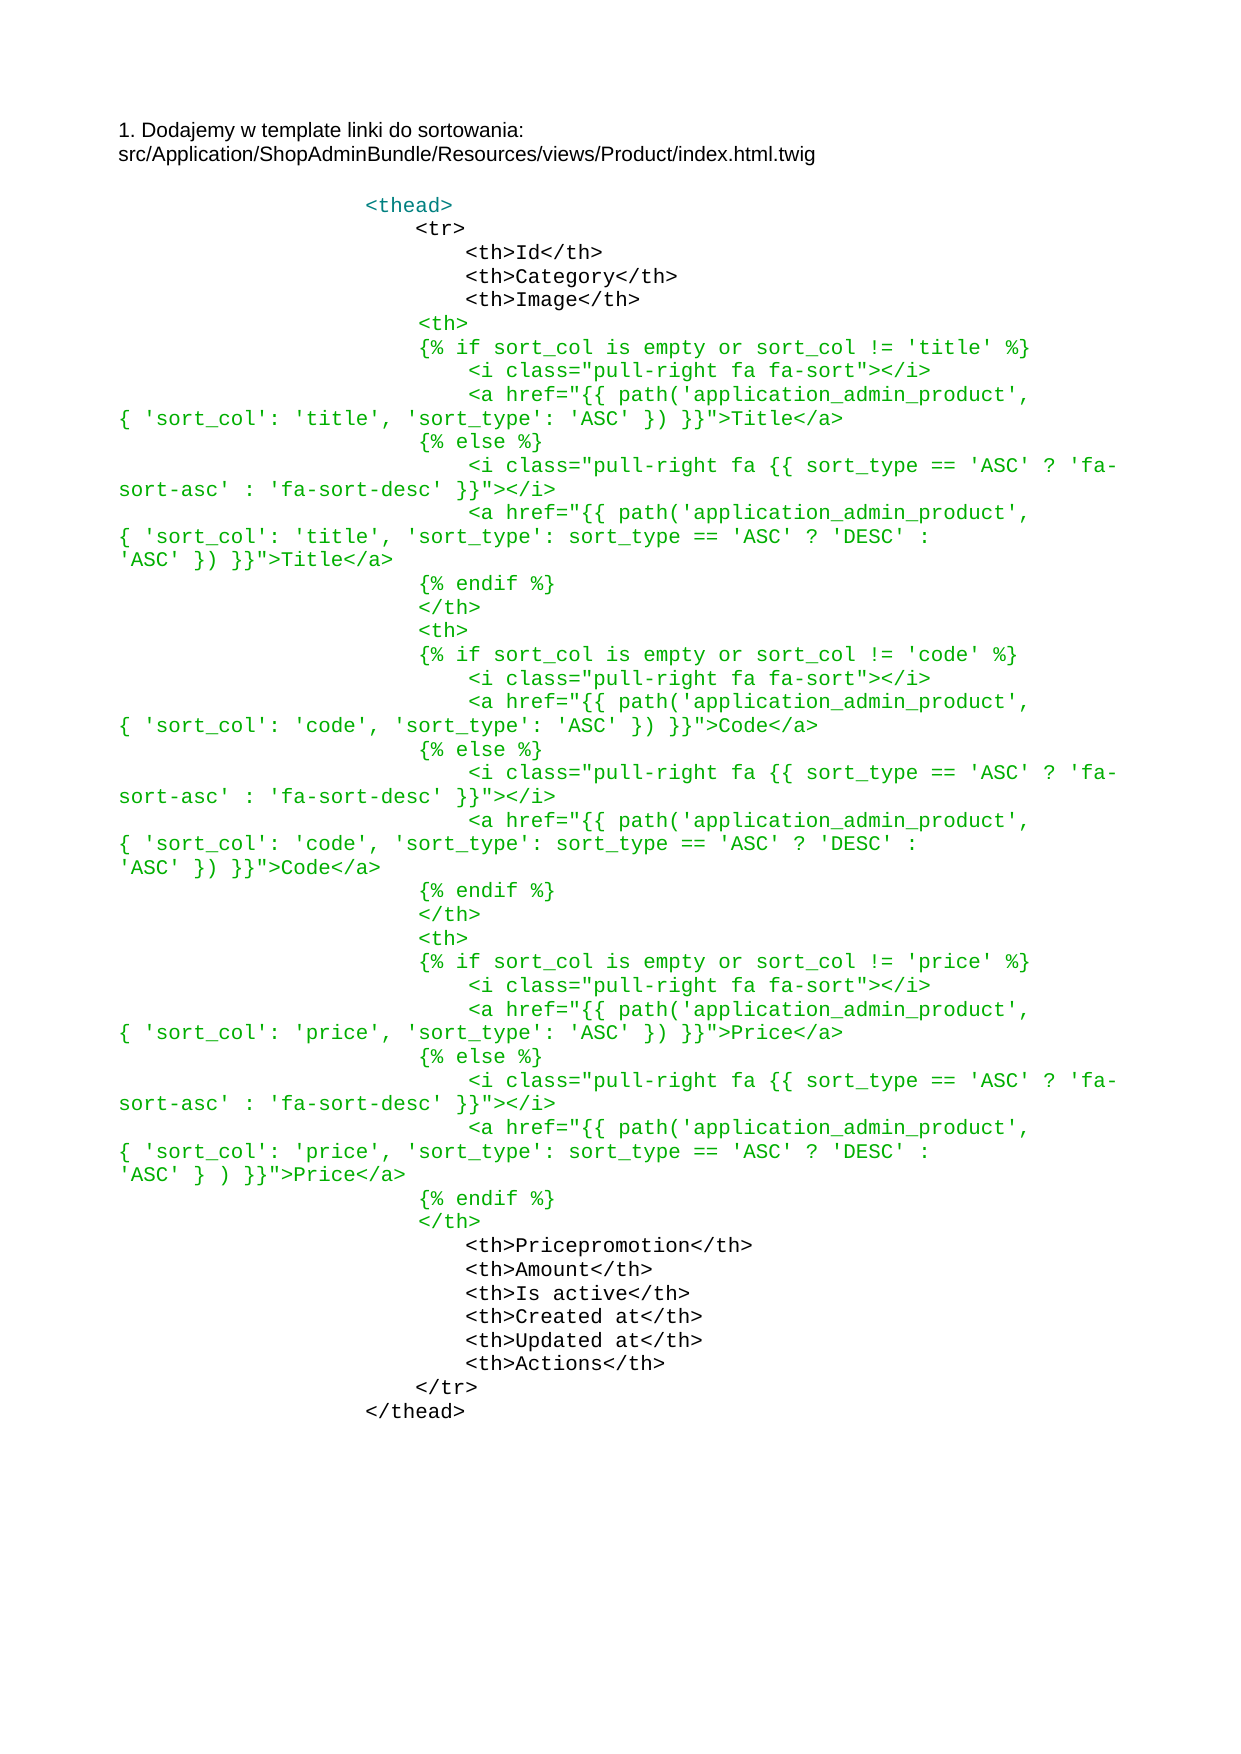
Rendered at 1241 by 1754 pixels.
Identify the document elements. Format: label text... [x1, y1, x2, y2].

text <th> [118, 620, 1122, 644]
text {% endif %} [118, 881, 1122, 904]
text <thead> [118, 195, 1122, 218]
text 1. Dodajemy w template linki do sortowania: [118, 118, 1122, 142]
text {% else %} [118, 739, 1122, 762]
text <a href="{{ path('application_admin_product', { 'sort_col': 'code', 'sort_type': sort_type == 'ASC' ? 'DESC' : 'ASC' }) }}">Code</a> [118, 809, 1122, 881]
text <th>Id</th> [118, 242, 1122, 266]
text </th> [118, 597, 1122, 620]
text <i class="pull-right fa fa-sort"></i> [118, 975, 1122, 999]
text <a href="{{ path('application_admin_product', { 'sort_col': 'title', 'sort_type': 'ASC' }) }}">Title</a> [118, 384, 1122, 431]
text {% else %} [118, 1046, 1122, 1070]
text {% endif %} [118, 573, 1122, 597]
text <th>Is active</th> [118, 1282, 1122, 1306]
text <th>Category</th> [118, 266, 1122, 289]
text </tr> [118, 1377, 1122, 1401]
text <a href="{{ path('application_admin_product', { 'sort_col': 'code', 'sort_type': 'ASC' }) }}">Code</a> [118, 691, 1122, 739]
text <tr> [118, 218, 1122, 242]
text {% if sort_col is empty or sort_col != 'code' %} [118, 644, 1122, 668]
text {% if sort_col is empty or sort_col != 'title' %} [118, 337, 1122, 360]
text <th> [118, 928, 1122, 951]
text {% endif %} [118, 1188, 1122, 1212]
text </thead> [118, 1401, 1122, 1424]
text <i class="pull-right fa fa-sort"></i> [118, 668, 1122, 691]
text <i class="pull-right fa fa-sort"></i> [118, 360, 1122, 384]
text <th>Created at</th> [118, 1306, 1122, 1330]
text <th>Pricepromotion</th> [118, 1235, 1122, 1259]
text <th>Amount</th> [118, 1259, 1122, 1282]
text <th>Actions</th> [118, 1353, 1122, 1377]
text {% else %} [118, 431, 1122, 455]
text <a href="{{ path('application_admin_product', { 'sort_col': 'price', 'sort_type': 'ASC' }) }}">Price</a> [118, 999, 1122, 1046]
text <a href="{{ path('application_admin_product', { 'sort_col': 'price', 'sort_type': sort_type == 'ASC' ? 'DESC' : 'ASC' } ) }}">Price</a> [118, 1117, 1122, 1188]
text <i class="pull-right fa {{ sort_type == 'ASC' ? 'fa-sort-asc' : 'fa-sort-desc' }}"></i> [118, 762, 1122, 809]
text <i class="pull-right fa {{ sort_type == 'ASC' ? 'fa-sort-asc' : 'fa-sort-desc' }}"></i> [118, 455, 1122, 502]
text <th>Updated at</th> [118, 1330, 1122, 1353]
text src/Application/ShopAdminBundle/Resources/views/Product/index.html.twig [118, 142, 1122, 166]
text {% if sort_col is empty or sort_col != 'price' %} [118, 951, 1122, 975]
text </th> [118, 904, 1122, 928]
text <i class="pull-right fa {{ sort_type == 'ASC' ? 'fa-sort-asc' : 'fa-sort-desc' }}"></i> [118, 1070, 1122, 1117]
text </th> [118, 1212, 1122, 1235]
text <th>Image</th> [118, 289, 1122, 313]
text <th> [118, 313, 1122, 337]
text <a href="{{ path('application_admin_product', { 'sort_col': 'title', 'sort_type': sort_type == 'ASC' ? 'DESC' : 'ASC' }) }}">Title</a> [118, 502, 1122, 573]
